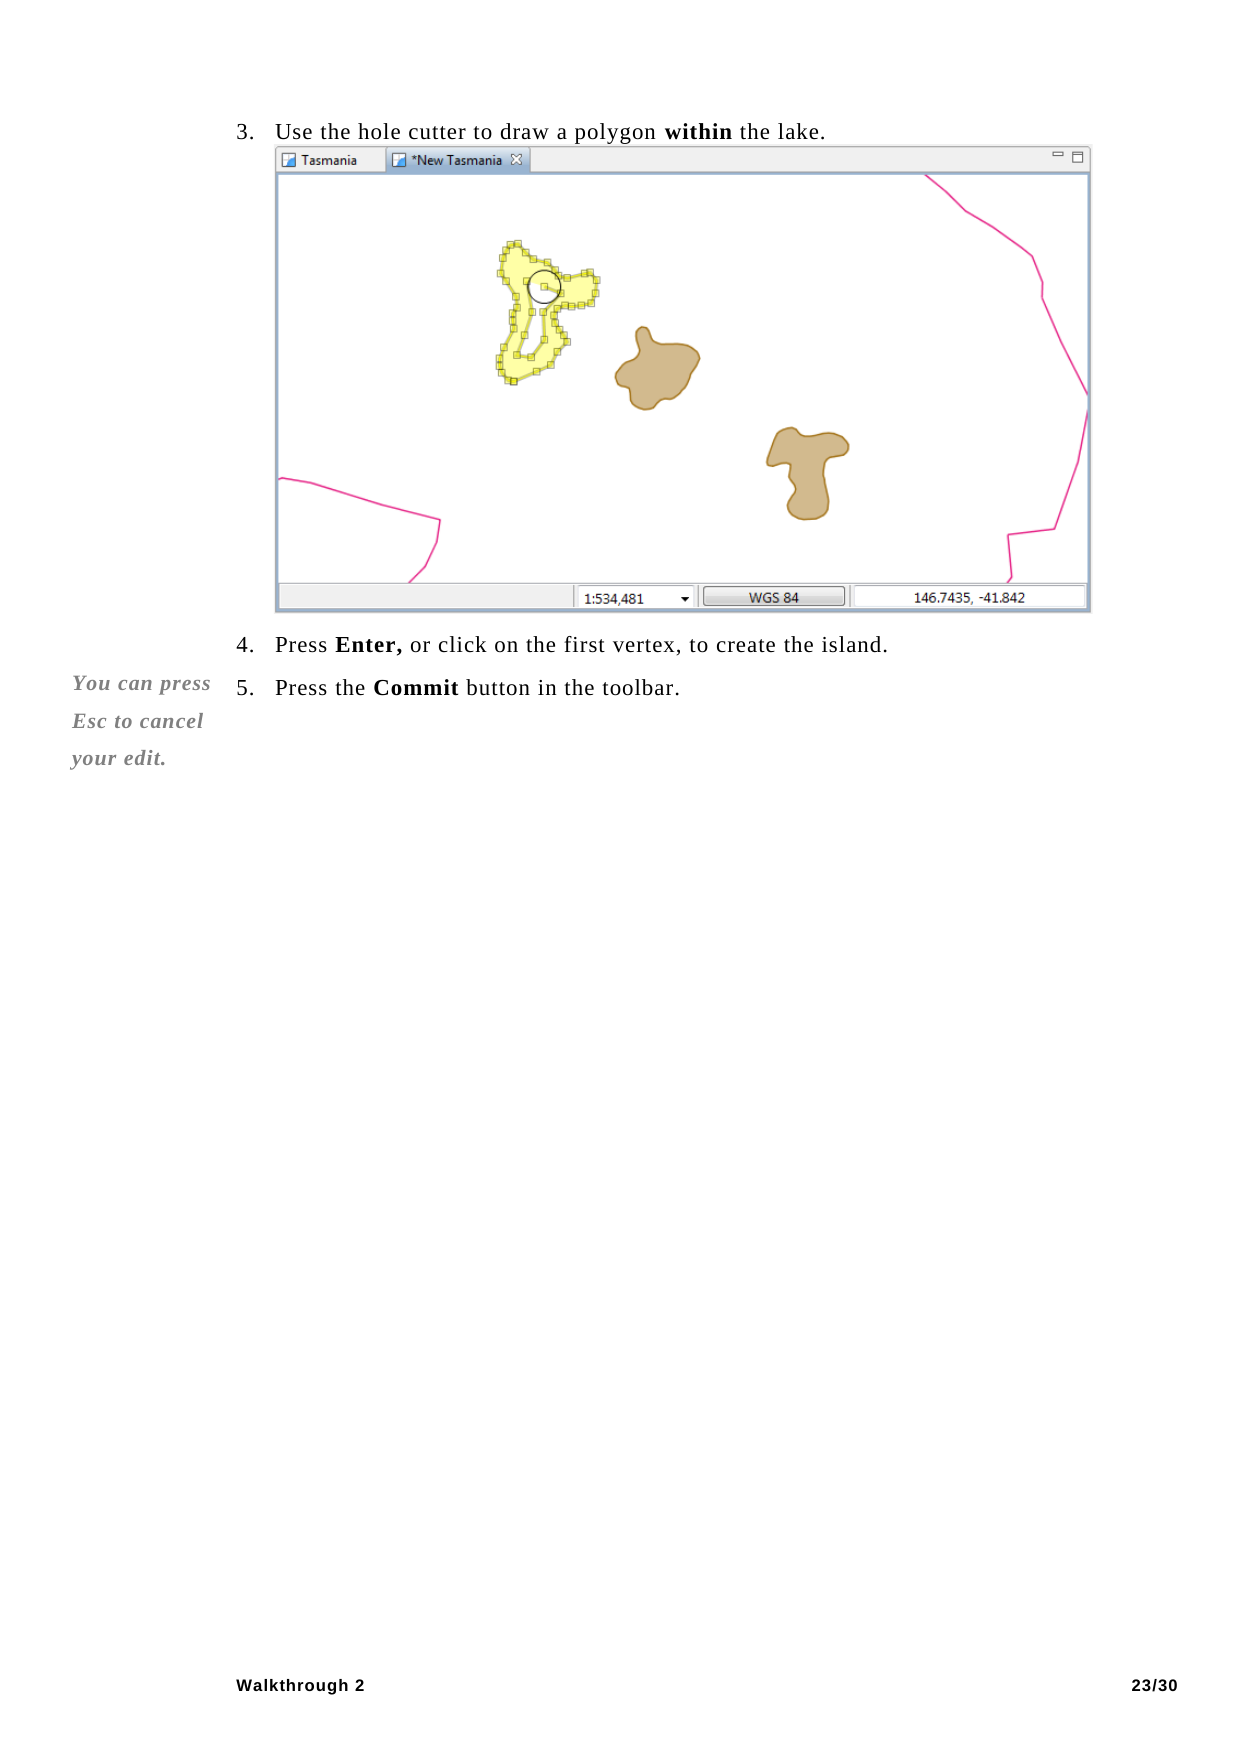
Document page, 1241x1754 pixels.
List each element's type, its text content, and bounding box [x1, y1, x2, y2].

list Press Enter, or click on the first vertex, to create the island. [236, 631, 1181, 657]
list Press the Commit button in the toolbar. [236, 674, 1181, 700]
list Use the hole cutter to draw a polygon within the lake. [236, 118, 1181, 614]
list You can press Esc to cancel your edit. [72, 658, 220, 770]
